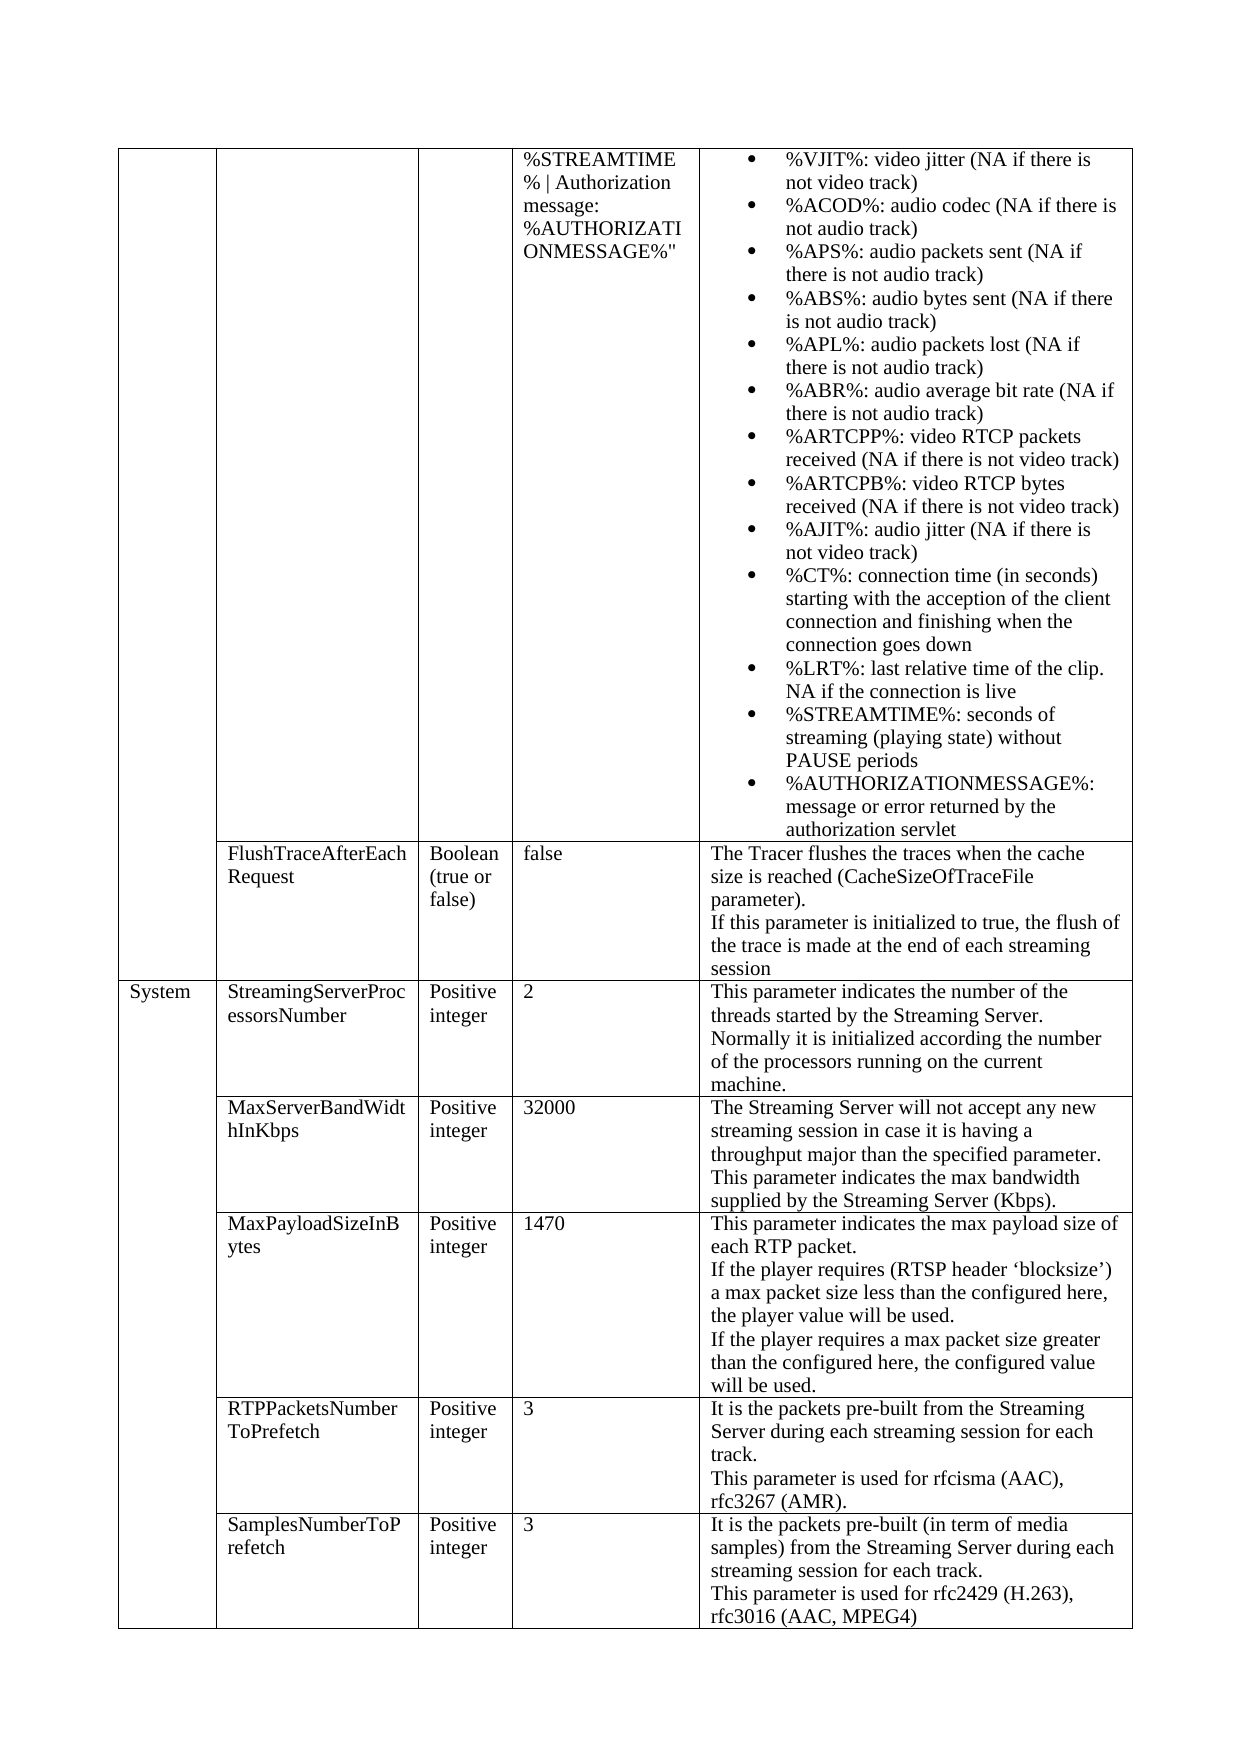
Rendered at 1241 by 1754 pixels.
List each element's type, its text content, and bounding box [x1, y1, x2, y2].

table_cell Positive integer [419, 1514, 512, 1628]
table_cell 3 [513, 1514, 699, 1628]
table_header This parameter indicates the number of the threads started by the Streaming Server. Normally it is initialized according the number of the processors running on the current machine. [700, 981, 1132, 1096]
table_cell 3 [513, 1398, 699, 1513]
table_header Positive integer [419, 981, 512, 1096]
table_cell It is the packets pre-built from the Streaming Server during each streaming session for each track. This parameter is used for rfcisma (AAC), rfc3267 (AMR). [700, 1398, 1132, 1513]
table_cell %STREAMTIME% | Authorization message: %AUTHORIZATIONMESSAGE%" [513, 149, 699, 841]
table_cell At the end of each streaming session, the subscriber Tracer logs a summary of the streaming request with the format described by this parameter. This parameter is just a string where it is possible to put some keywords that the streaming server interpreters and substitute with the appropriate value. Here are the list of the keywords you can use: %SYYYY%: streaming session starting year 4 digits (i.e.: 2004) %SMM%: streaming session starting month 2 digits (i.e.: 01 for January) %SDD%: streaming session starting day 2 digits (i.e.: 17) %SHH%: streaming session starting hour 2 digits (i.e.: 18) %SMI% : streaming session starting minutes 2 digits (i.e.: 35) %SSS%: streaming session starting seconds 2 digits (i.e.: 15) %SMILL%: streaming session starting millseconds 4 digits (i.e.: 0876) %CIP%: Client IP address %URLWP%: URL requested without parameters %URLP%: parameters included into the URL %USERAGENT%: User Agent (player identifier) %STATUS%: Status of the session (Error or Success) %STD%: standard used (ISMA or 3GPP). NA if the connection is live. %CL%: true if the connection is live, false if it is off-line %DUR%: duration of the movie (max 3 decimal digits), NA if the connection is live %VCOD%: video codec (NA if there is not audio track) %VPS%: video packets sent (NA if there is not video track) %VBS%: video bytes sent (NA if there is not video track) %VPL%: video packets lost (NA if there is not video track) %VBR%: video average bit rate (NA if there is not video track) %VRTCPP%: video RTCP packets received (NA if there is not video track) %VRTCPB%: video RTCP bytes received (NA if there is not video track) %VJIT%: video jitter (NA if there is not video track) %ACOD%: audio codec (NA if there is not audio track) %APS%: audio packets sent (NA if there is not audio track) %ABS%: audio bytes sent (NA if there is not audio track) %APL%: audio packets lost (NA if there is not audio track) %ABR%: audio average bit rate (NA if there is not audio track) %ARTCPP%: video RTCP packets received (NA if there is not video track) %ARTCPB%: video RTCP bytes received (NA if there is not video track) %AJIT%: audio jitter (NA if there is not video track) %CT%: connection time (in seconds) starting with the acception of the client connection and finishing when the connection goes down %LRT%: last relative time of the clip. NA if the connection is live %STREAMTIME%: seconds of streaming (playing state) without PAUSE periods %AUTHORIZATIONMESSAGE%: message or error returned by the authorization servlet [700, 149, 1132, 841]
table_cell false [513, 842, 699, 980]
table_cell MaxServerBandWidthInKbps [217, 1097, 418, 1212]
table_cell SamplesNumberToPrefetch [217, 1514, 418, 1628]
table_cell This parameter indicates the max payload size of each RTP packet. If the player requires (RTSP header ‘blocksize’) a max packet size less than the configured here, the player value will be used. If the player requires a max packet size greater than the configured here, the configured value will be used. [700, 1213, 1132, 1397]
table_cell [119, 149, 216, 980]
table_header StreamingServerProcessorsNumber [217, 981, 418, 1096]
table_cell Boolean (true or false) [419, 842, 512, 980]
table_cell It is the packets pre-built (in term of media samples) from the Streaming Server during each streaming session for each track. This parameter is used for rfc2429 (H.263), rfc3016 (AAC, MPEG4) [700, 1514, 1132, 1628]
table_cell 32000 [513, 1097, 699, 1212]
table_cell 1470 [513, 1213, 699, 1397]
table_cell Positive integer [419, 1213, 512, 1397]
table_cell MaxPayloadSizeInBytes [217, 1213, 418, 1397]
table_cell [217, 149, 418, 841]
table_cell Positive integer [419, 1097, 512, 1212]
table_cell The Tracer flushes the traces when the cache size is reached (CacheSizeOfTraceFile parameter). If this parameter is initialized to true, the flush of the trace is made at the end of each streaming session [700, 842, 1132, 980]
table_cell RTPPacketsNumberToPrefetch [217, 1398, 418, 1513]
table_cell The Streaming Server will not accept any new streaming session in case it is having a throughput major than the specified parameter. This parameter indicates the max bandwidth supplied by the Streaming Server (Kbps). [700, 1097, 1132, 1212]
table_cell System [119, 981, 216, 1628]
table_cell [419, 149, 512, 841]
table_cell Positive integer [419, 1398, 512, 1513]
table_header 2 [513, 981, 699, 1096]
table_cell FlushTraceAfterEachRequest [217, 842, 418, 980]
